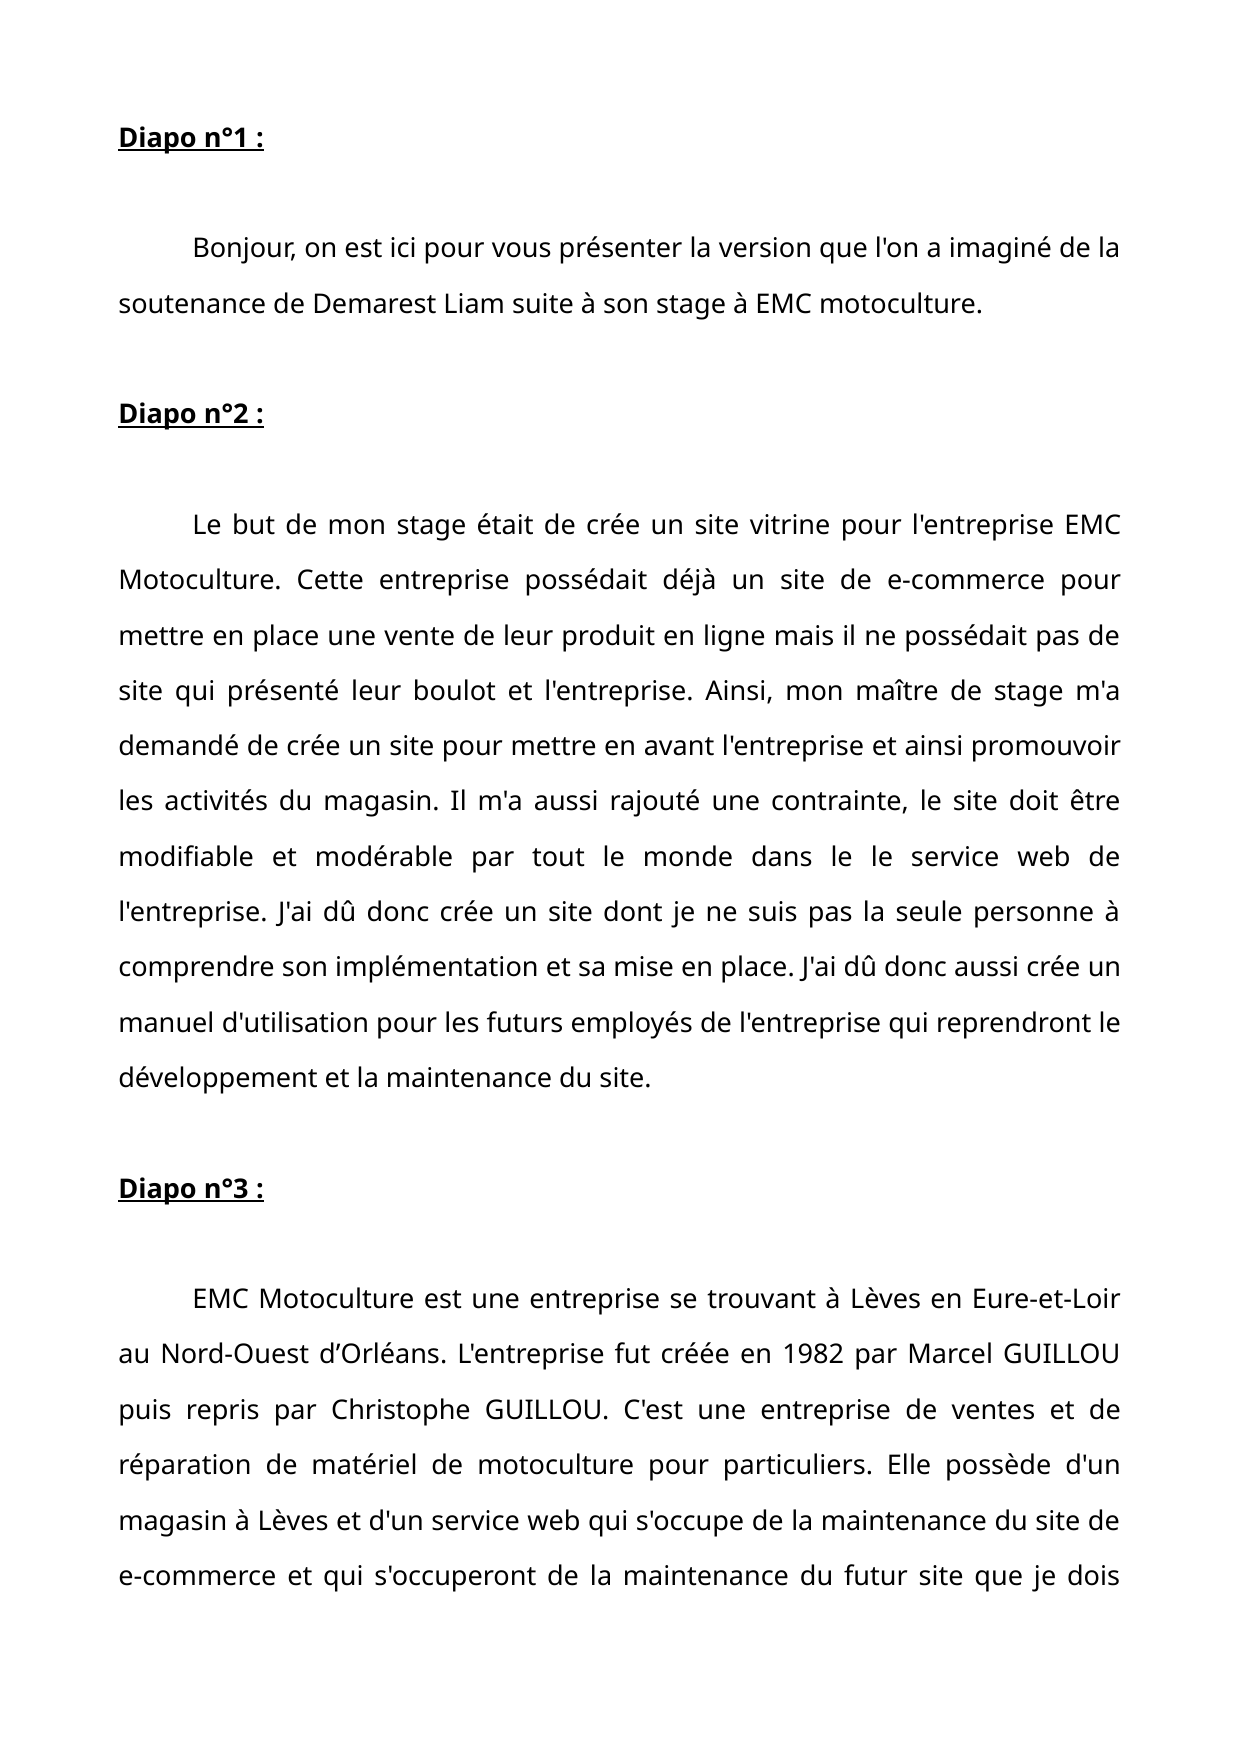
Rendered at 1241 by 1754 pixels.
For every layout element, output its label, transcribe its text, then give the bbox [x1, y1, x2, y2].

text Bonjour, on est ici pour vous présenter la version que l'on a imaginé de la soutenance de Demarest Liam suite à son stage à EMC motoculture. [118, 229, 1122, 321]
text EMC Motoculture est une entreprise se trouvant à Lèves en Eure-et-Loir au Nord-Ouest d’Orléans. L'entreprise fut créée en 1982 par Marcel GUILLOU puis repris par Christophe GUILLOU. C'est une entreprise de ventes et de réparation de matériel de motoculture pour particuliers. Elle possède d'un magasin à Lèves et d'un service web qui s'occupe de la maintenance du site de e-commerce et qui s'occuperont de la maintenance du futur site que je dois [118, 1280, 1122, 1593]
text Diapo n°1 : [118, 118, 1122, 155]
text Diapo n°3 : [118, 1169, 1122, 1206]
text Diapo n°2 : [118, 395, 1122, 432]
text Le but de mon stage était de crée un site vitrine pour l'entreprise EMC Motoculture. Cette entreprise possédait déjà un site de e-commerce pour mettre en place une vente de leur produit en ligne mais il ne possédait pas de site qui présenté leur boulot et l'entreprise. Ainsi, mon maître de stage m'a demandé de crée un site pour mettre en avant l'entreprise et ainsi promouvoir les activités du magasin. Il m'a aussi rajouté une contrainte, le site doit être modifiable et modérable par tout le monde dans le le service web de l'entreprise. J'ai dû donc crée un site dont je ne suis pas la seule personne à comprendre son implémentation et sa mise en place. J'ai dû donc aussi crée un manuel d'utilisation pour les futurs employés de l'entreprise qui reprendront le développement et la maintenance du site. [118, 505, 1122, 1095]
